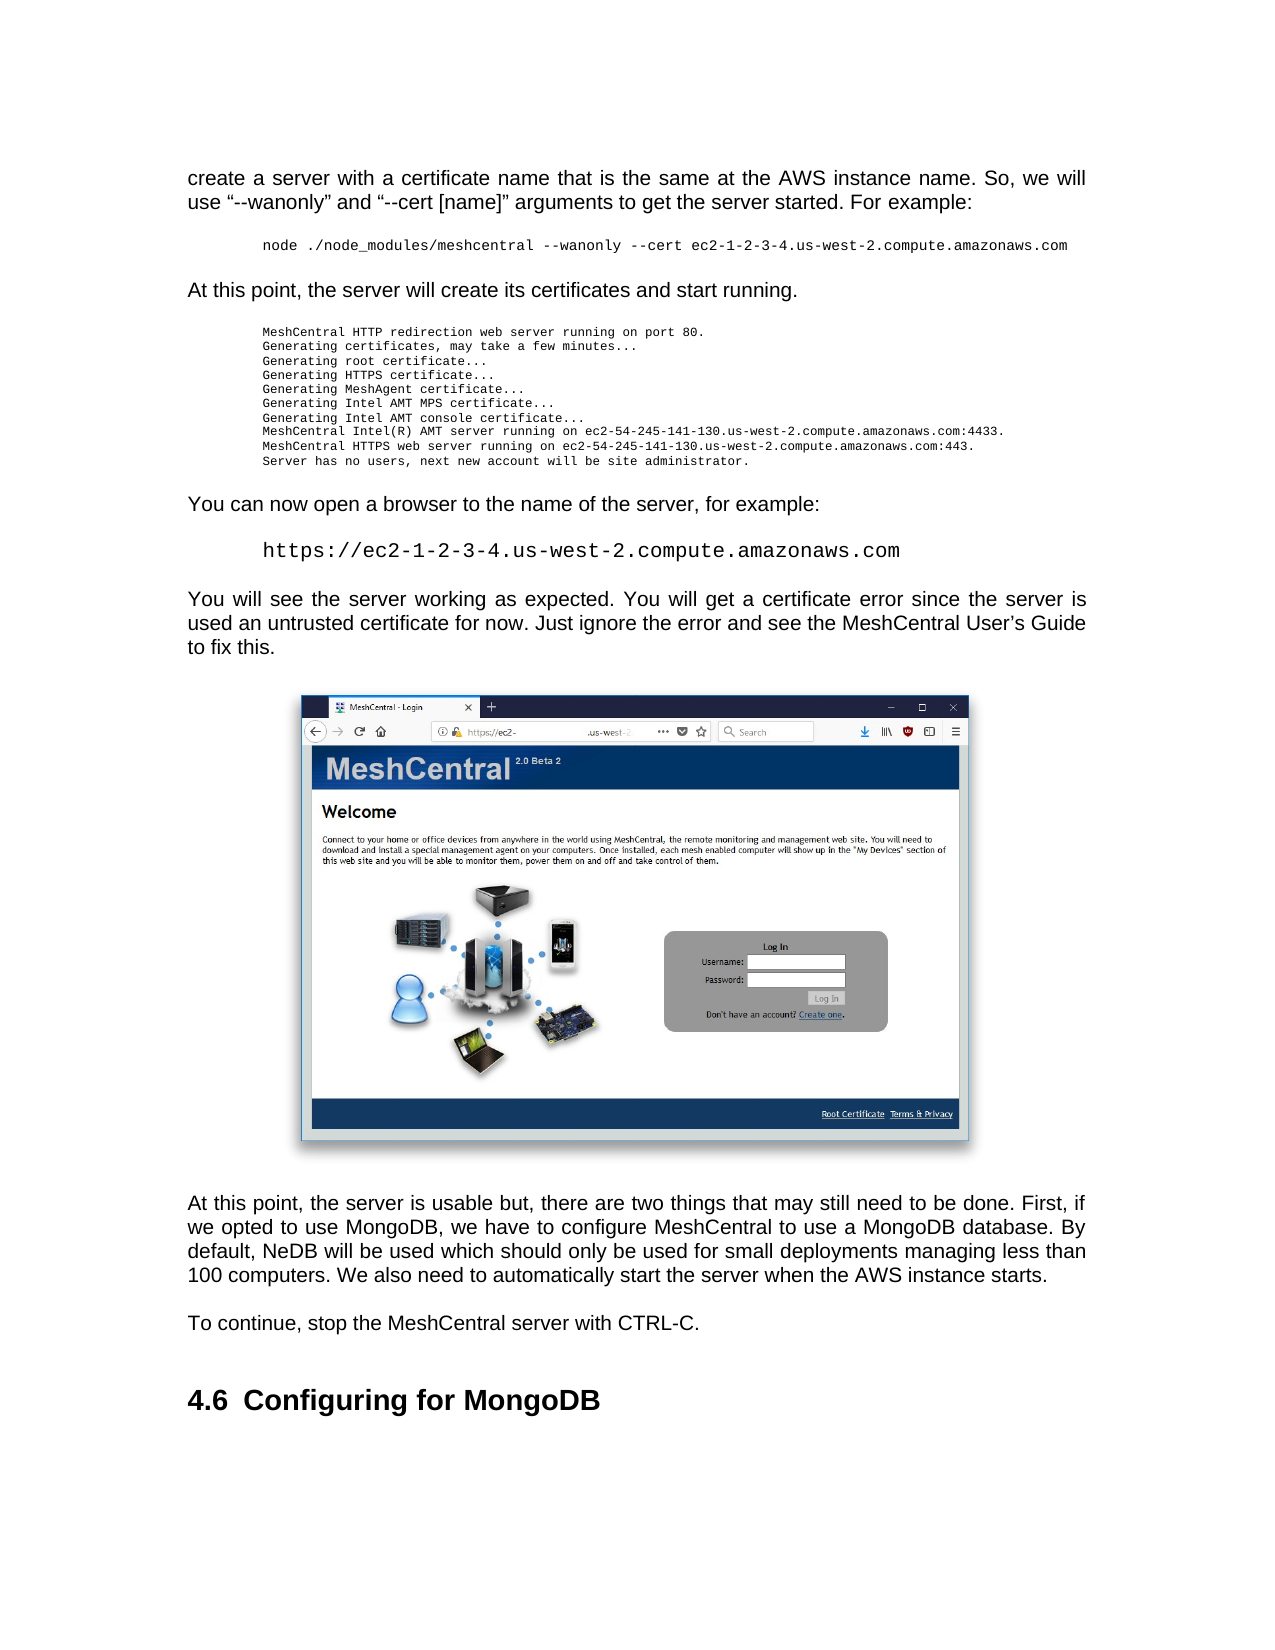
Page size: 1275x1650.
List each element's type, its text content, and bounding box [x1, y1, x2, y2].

text MeshCentral HTTP redirection web server running on port 80. Generating certificates, may take a few minutes... [262, 326, 707, 354]
text You can now open a browser to the name of the server, for example: [187, 492, 1158, 516]
text https://ec2-1-2-3-4.us-west-2.compute.amazonaws.com [262, 540, 1158, 564]
text You will see the server working as expected. You will get a certificate error since the server is used an untrusted certificate for now. Just ignore the error and see the MeshCentral User’s Guide to fix this. [187, 587, 1087, 659]
picture [279, 683, 991, 698]
text To continue, stop the MeshCentral server with CTRL-C. [187, 1311, 1158, 1334]
text create a server with a certificate name that is the same at the AWS instance name. So, we will use “--wanonly” and “--cert [name]” arguments to get the server started. For example: [187, 166, 1087, 213]
text node ./node_modules/meshcentral --wanonly --cert ec2-1-2-3-4.us-west-2.compute.amazonaws.com [262, 238, 1158, 255]
text Server has no users, next new account will be site administrator. [262, 454, 1158, 468]
text Generating Intel AMT console certificate... [262, 411, 1158, 425]
subtitle Configuring for MongoDB [187, 1383, 1158, 1417]
text At this point, the server will create its certificates and start running. [187, 278, 1158, 302]
text Generating root certificate... Generating HTTPS certificate... Generating MeshAgent certificate... Generating Intel AMT MPS certificate... [262, 355, 557, 411]
text MeshCentral Intel(R) AMT server running on ec2-54-245-141-130.us-west-2.compute.amazonaws.com:4433. MeshCentral HTTPS web server running on ec2-54-245-141-130.us-west-2.compute.amazonaws.com:443. [262, 425, 1007, 454]
text At this point, the server is usable but, there are two things that may still need to be done. First, if we opted to use MongoDB, we have to configure MeshCentral to use a MongoDB database. By default, NeDB will be used which should only be used for small deployments managing less than 100 computers. We also need to automatically start the server when the AWS instance starts. [187, 698, 1087, 1287]
